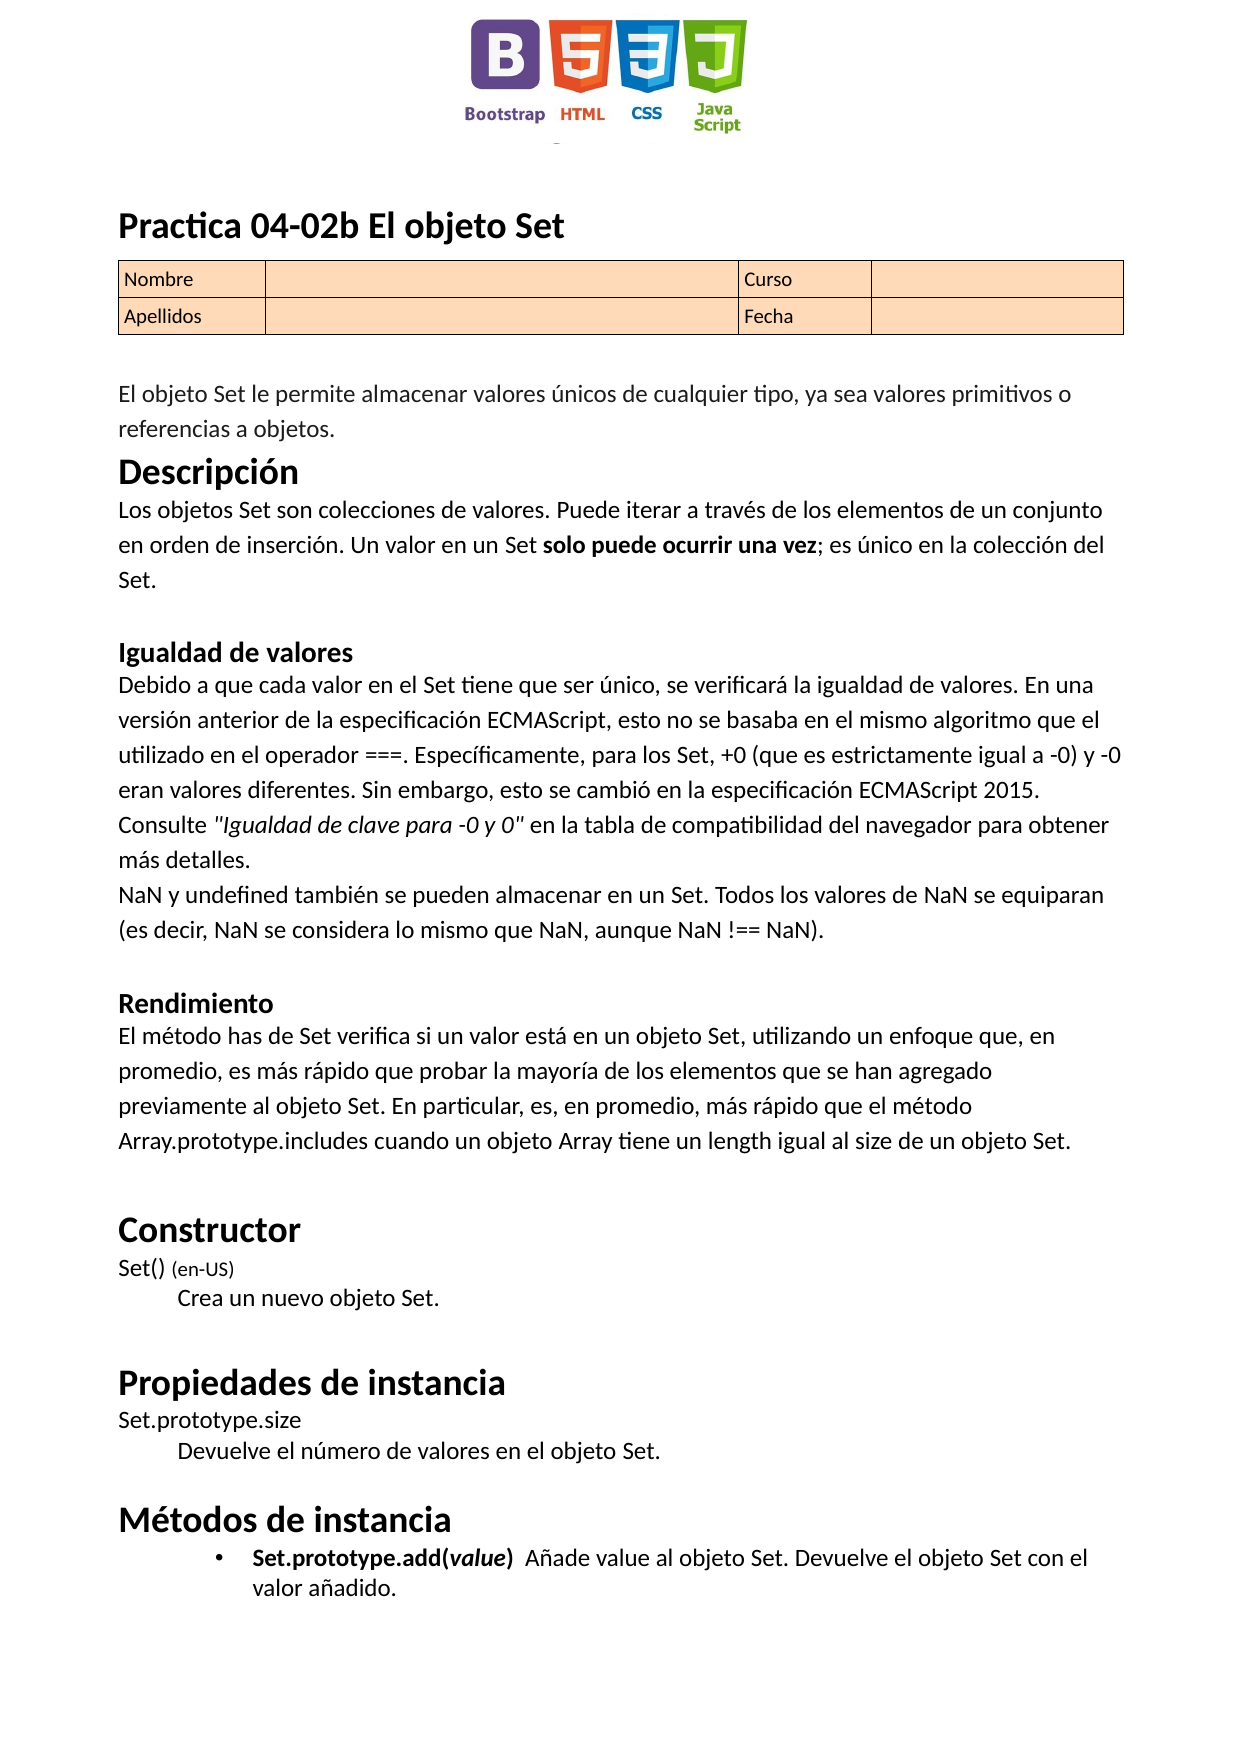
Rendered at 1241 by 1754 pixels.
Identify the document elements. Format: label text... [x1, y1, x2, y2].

subtitle Igualdad de valores [118, 634, 1122, 670]
subtitle Rendimiento [118, 985, 1122, 1020]
table_cell [266, 298, 738, 334]
text El método has de Set verifica si un valor está en un objeto Set, utilizando un enfoque que, en promedio, es más rápido que probar la mayoría de los elementos que se han agregado previamente al objeto Set. En particular, es, en promedio, más rápido que el método Array.prototype.includes cuando un objeto Array tiene un length igual al size de un objeto Set. [118, 1020, 1122, 1156]
text Los objetos Set son colecciones de valores. Puede iterar a través de los elementos de un conjunto en orden de inserción. Un valor en un Set solo puede ocurrir una vez; es único en la colección del Set. [118, 494, 1122, 594]
table_cell [872, 298, 1123, 334]
list Devuelve el número de valores en el objeto Set. [177, 1435, 1122, 1466]
table_header Curso [739, 261, 871, 297]
subtitle Propiedades de instancia [118, 1359, 1122, 1405]
text El objeto Set le permite almacenar valores únicos de cualquier tipo, ya sea valores primitivos o referencias a objetos. [118, 378, 1122, 444]
picture [456, 13, 756, 144]
table_header Nombre [119, 261, 265, 297]
subtitle Set.prototype.size [118, 1405, 1122, 1435]
table_header [872, 261, 1123, 297]
subtitle Descripción [118, 448, 1122, 494]
subtitle Constructor [118, 1206, 1122, 1252]
table_cell Apellidos [119, 298, 265, 334]
text NaN y undefined también se pueden almacenar en un Set. Todos los valores de NaN se equiparan (es decir, NaN se considera lo mismo que NaN, aunque NaN !== NaN). [118, 880, 1122, 945]
text Debido a que cada valor en el Set tiene que ser único, se verificará la igualdad de valores. En una versión anterior de la especificación ECMAScript, esto no se basaba en el mismo algoritmo que el utilizado en el operador ===. Específicamente, para los Set, +0 (que es estrictamente igual a -0) y -0 eran valores diferentes. Sin embargo, esto se cambió en la especificación ECMAScript 2015. Consulte "Igualdad de clave para -0 y 0" en la tabla de compatibilidad del navegador para obtener más detalles. [118, 670, 1122, 875]
subtitle Set() (en-US) [118, 1252, 1122, 1282]
table_cell Fecha [739, 298, 871, 334]
subtitle Métodos de instancia [118, 1496, 1122, 1542]
list Crea un nuevo objeto Set. [177, 1282, 1122, 1313]
table_header [266, 261, 738, 297]
subtitle Set.prototype.add(value) Añade value al objeto Set. Devuelve el objeto Set con el valor añadido. [215, 1542, 1122, 1603]
subtitle Practica 04-02b El objeto Set [118, 201, 1122, 248]
